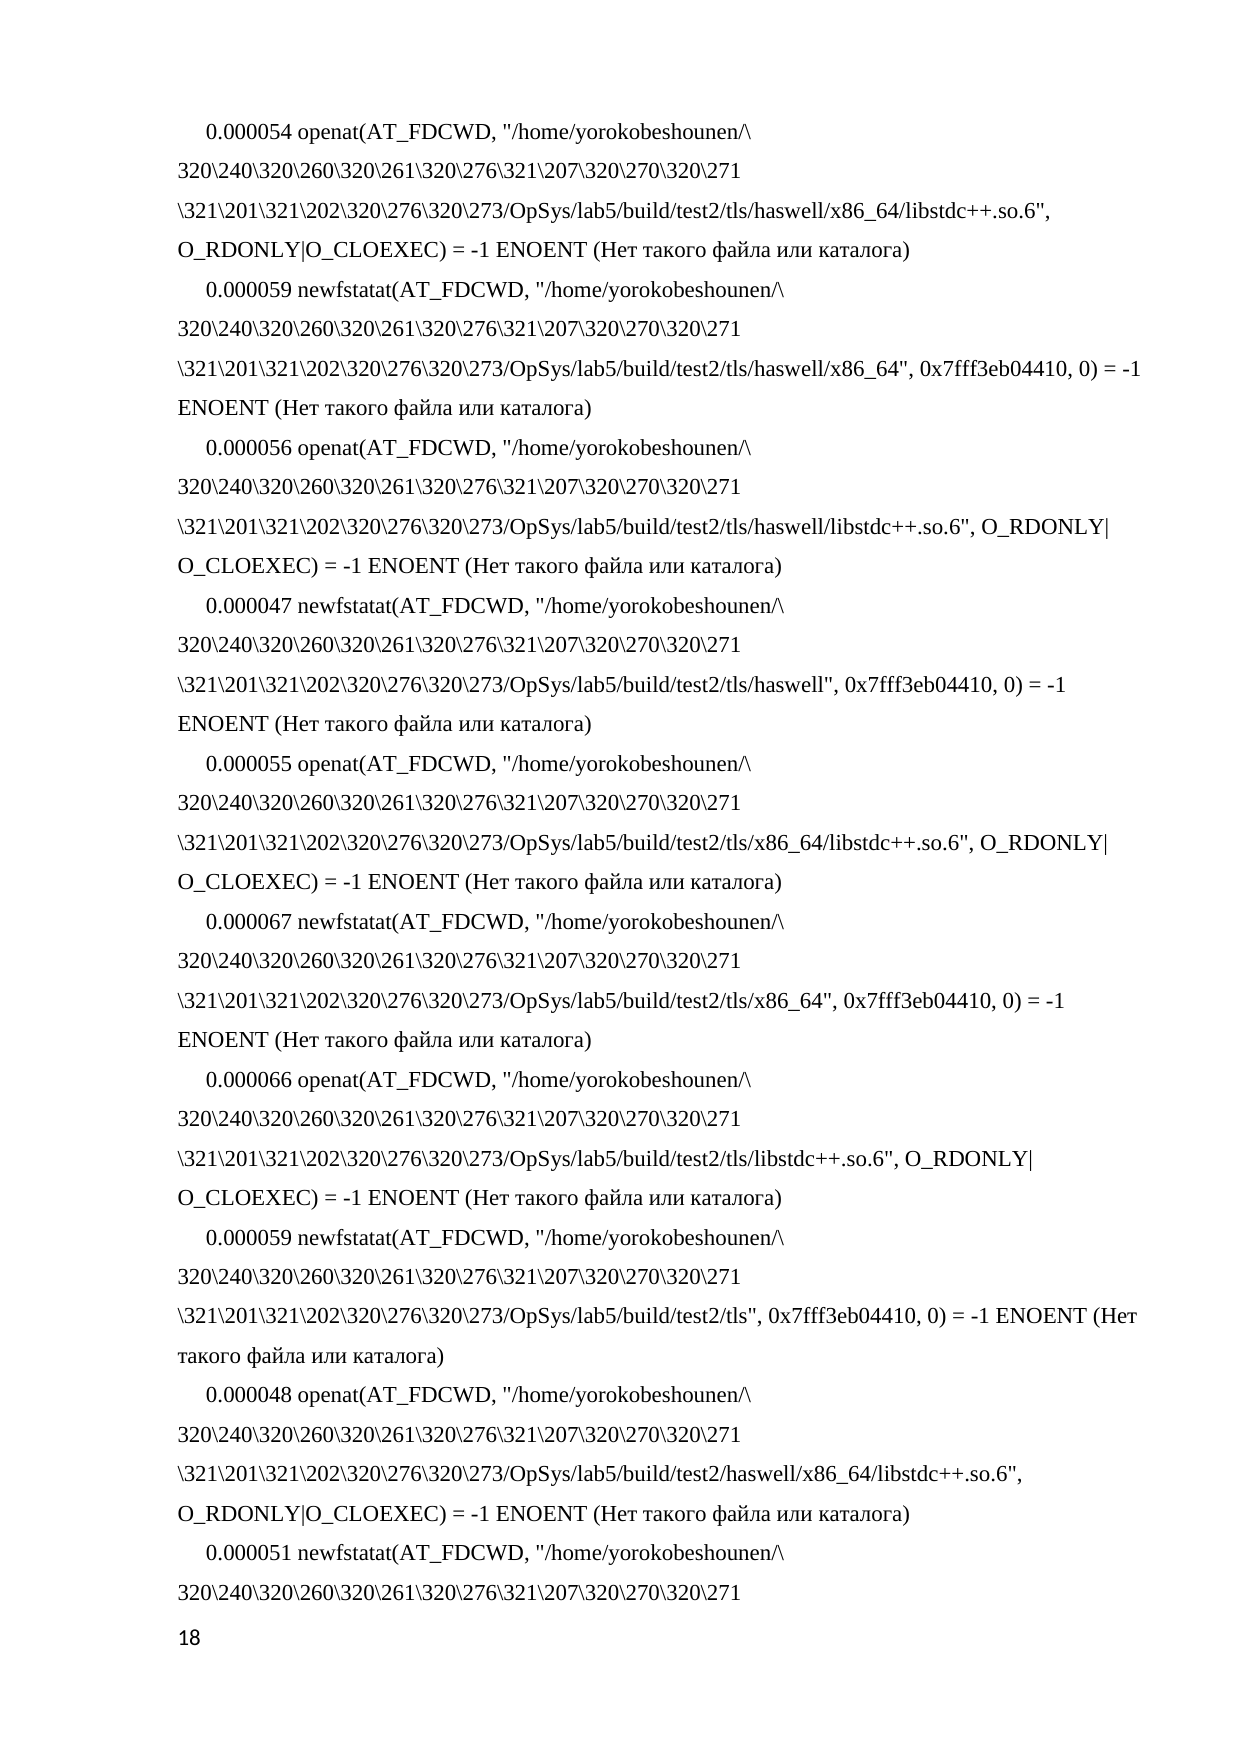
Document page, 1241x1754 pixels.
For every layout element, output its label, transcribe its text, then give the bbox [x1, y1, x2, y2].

text 0.000067 newfstatat(AT_FDCWD, "/home/yorokobeshounen/\320\240\320\260\320\261\320\276\321\207\320\270\320\271 \321\201\321\202\320\276\320\273/OpSys/lab5/build/test2/tls/x86_64", 0x7fff3eb04410, 0) = -1 ENOENT (Нет такого файла или каталога) [177, 908, 1152, 1052]
text 0.000056 openat(AT_FDCWD, "/home/yorokobeshounen/\320\240\320\260\320\261\320\276\321\207\320\270\320\271 \321\201\321\202\320\276\320\273/OpSys/lab5/build/test2/tls/haswell/libstdc++.so.6", O_RDONLY|O_CLOEXEC) = -1 ENOENT (Нет такого файла или каталога) [177, 434, 1152, 579]
text 0.000047 newfstatat(AT_FDCWD, "/home/yorokobeshounen/\320\240\320\260\320\261\320\276\321\207\320\270\320\271 \321\201\321\202\320\276\320\273/OpSys/lab5/build/test2/tls/haswell", 0x7fff3eb04410, 0) = -1 ENOENT (Нет такого файла или каталога) [177, 592, 1152, 737]
text 0.000054 openat(AT_FDCWD, "/home/yorokobeshounen/\320\240\320\260\320\261\320\276\321\207\320\270\320\271 \321\201\321\202\320\276\320\273/OpSys/lab5/build/test2/tls/haswell/x86_64/libstdc++.so.6", O_RDONLY|O_CLOEXEC) = -1 ENOENT (Нет такого файла или каталога) [177, 118, 1152, 263]
text 0.000059 newfstatat(AT_FDCWD, "/home/yorokobeshounen/\320\240\320\260\320\261\320\276\321\207\320\270\320\271 \321\201\321\202\320\276\320\273/OpSys/lab5/build/test2/tls", 0x7fff3eb04410, 0) = -1 ENOENT (Нет такого файла или каталога) [177, 1223, 1152, 1368]
text 0.000051 newfstatat(AT_FDCWD, "/home/yorokobeshounen/\320\240\320\260\320\261\320\276\321\207\320\270\320\271 [177, 1539, 1152, 1605]
text 0.000059 newfstatat(AT_FDCWD, "/home/yorokobeshounen/\320\240\320\260\320\261\320\276\321\207\320\270\320\271 \321\201\321\202\320\276\320\273/OpSys/lab5/build/test2/tls/haswell/x86_64", 0x7fff3eb04410, 0) = -1 ENOENT (Нет такого файла или каталога) [177, 276, 1152, 421]
text 0.000066 openat(AT_FDCWD, "/home/yorokobeshounen/\320\240\320\260\320\261\320\276\321\207\320\270\320\271 \321\201\321\202\320\276\320\273/OpSys/lab5/build/test2/tls/libstdc++.so.6", O_RDONLY|O_CLOEXEC) = -1 ENOENT (Нет такого файла или каталога) [177, 1066, 1152, 1210]
text 0.000048 openat(AT_FDCWD, "/home/yorokobeshounen/\320\240\320\260\320\261\320\276\321\207\320\270\320\271 \321\201\321\202\320\276\320\273/OpSys/lab5/build/test2/haswell/x86_64/libstdc++.so.6", O_RDONLY|O_CLOEXEC) = -1 ENOENT (Нет такого файла или каталога) [177, 1381, 1152, 1526]
text 0.000055 openat(AT_FDCWD, "/home/yorokobeshounen/\320\240\320\260\320\261\320\276\321\207\320\270\320\271 \321\201\321\202\320\276\320\273/OpSys/lab5/build/test2/tls/x86_64/libstdc++.so.6", O_RDONLY|O_CLOEXEC) = -1 ENOENT (Нет такого файла или каталога) [177, 750, 1152, 894]
